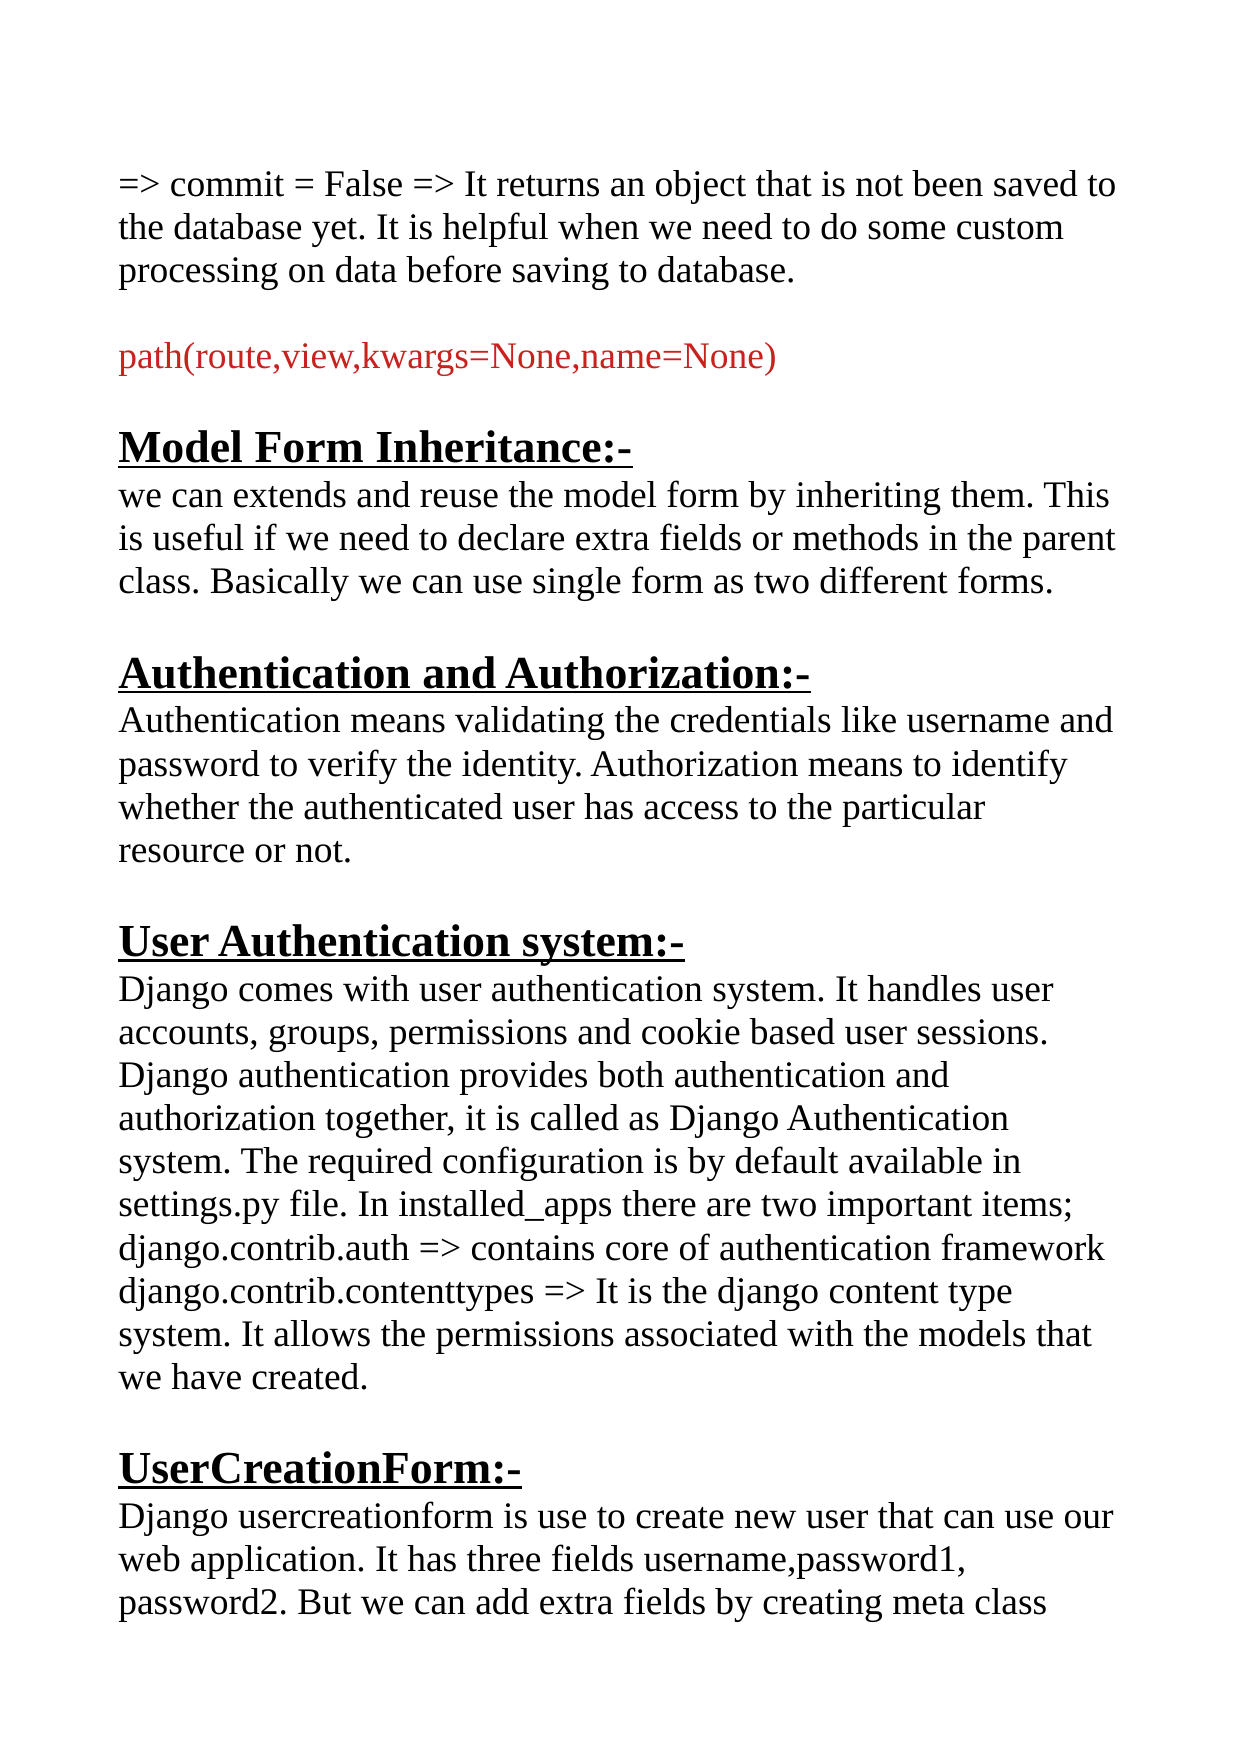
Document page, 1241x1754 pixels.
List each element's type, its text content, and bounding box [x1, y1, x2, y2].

text Django usercreationform is use to create new user that can use our web application. It has three fields username,password1, password2. But we can add extra fields by creating meta class [118, 1493, 1122, 1623]
text UserCreationForm:- [118, 1441, 1122, 1493]
text Model Form Inheritance:- [118, 420, 1122, 473]
text => commit = False => It returns an object that is not been saved to the database yet. It is helpful when we need to do some custom processing on data before saving to database. [118, 161, 1122, 291]
text django.contrib.auth => contains core of authentication framework [118, 1225, 1122, 1268]
text path(route,view,kwargs=None,name=None) [118, 334, 1122, 377]
text Django comes with user authentication system. It handles user accounts, groups, permissions and cookie based user sessions. Django authentication provides both authentication and authorization together, it is called as Django Authentication system. The required configuration is by default available in settings.py file. In installed_apps there are two important items; [118, 966, 1122, 1225]
text Authentication means validating the credentials like username and password to verify the identity. Authorization means to identify whether the authenticated user has access to the particular resource or not. [118, 698, 1122, 870]
text django.contrib.contenttypes => It is the django content type system. It allows the permissions associated with the models that we have created. [118, 1268, 1122, 1397]
text Authentication and Authorization:- [118, 645, 1122, 698]
text User Authentication system:- [118, 913, 1122, 966]
text we can extends and reuse the model form by inheriting them. This is useful if we need to declare extra fields or methods in the parent class. Basically we can use single form as two different forms. [118, 473, 1122, 602]
